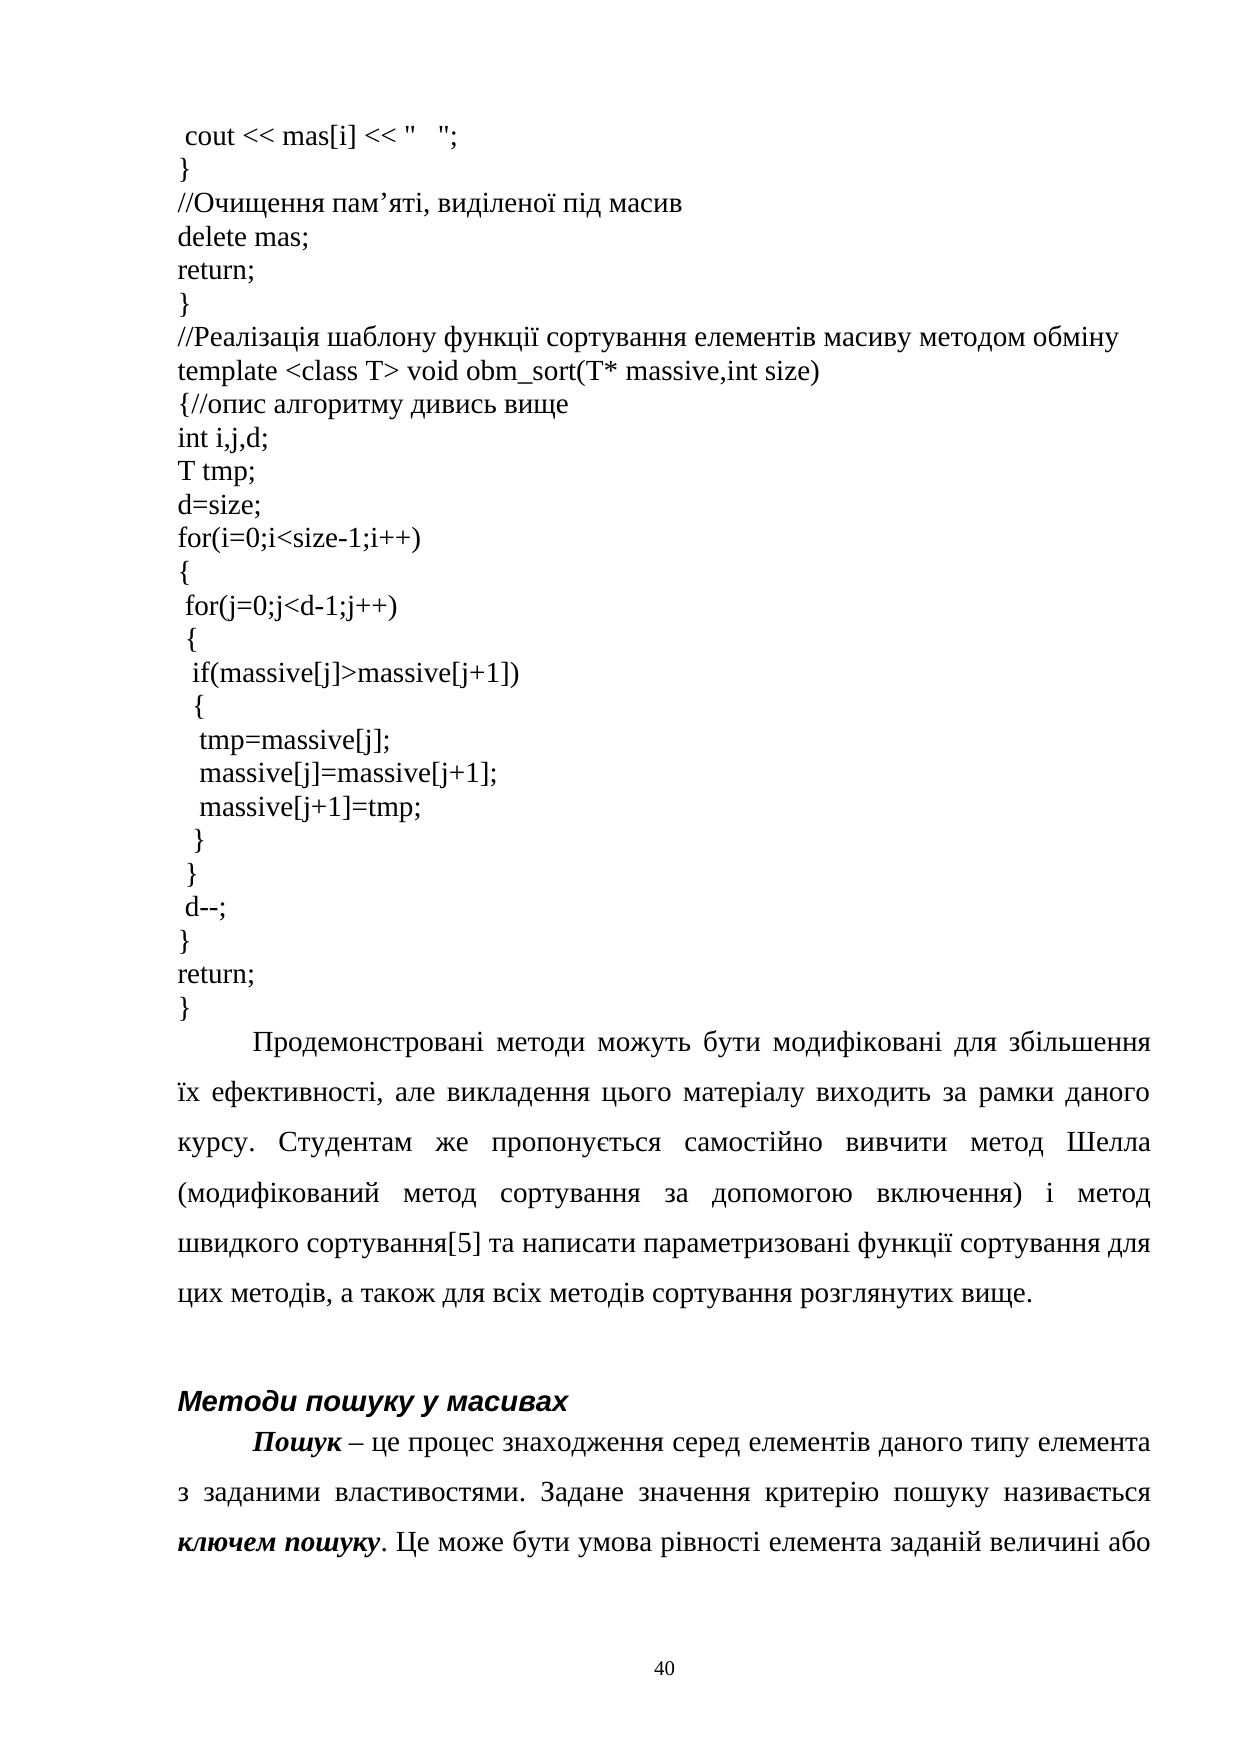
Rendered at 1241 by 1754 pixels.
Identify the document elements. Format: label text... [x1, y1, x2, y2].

text } [177, 990, 1152, 1024]
text massive[j]=massive[j+1]; [177, 755, 1152, 789]
text Пошук – це процес знаходження серед елементів даного типу елемента з заданими властивостями. Задане значення критерію пошуку називається ключем пошуку. Це може бути умова рівності елемента заданій величині або [177, 1424, 1152, 1558]
text { [177, 621, 1152, 655]
text } [177, 286, 1152, 319]
text return; [177, 252, 1152, 286]
text tmp=massive[j]; [177, 722, 1152, 755]
text if(massive[j]>massive[j+1]) [177, 655, 1152, 688]
text d=size; [177, 487, 1152, 521]
text } [177, 923, 1152, 957]
text Продемонстровані методи можуть бути модифіковані для збільшення їх ефективності, але викладення цього матеріалу виходить за рамки даного курсу. Студентам же пропонується самостійно вивчити метод Шелла (модифікований метод сортування за допомогою включення) і метод швидкого сортування[5.] та написати параметризовані функції сортування для цих методів, а також для всіх методів сортування розглянутих вище. [177, 1024, 1152, 1309]
text for(i=0;i<size-1;i++) [177, 521, 1152, 554]
text { [177, 688, 1152, 722]
text for(j=0;j<d-1;j++) [177, 588, 1152, 621]
text template <class T> void obm_sort(T* massive,int size) [177, 353, 1152, 386]
text } [177, 856, 1152, 889]
text cout << mas[i] << " "; [177, 118, 1152, 152]
text } [177, 822, 1152, 856]
text //Реалізація шаблону функції сортування елементів масиву методом обміну [177, 319, 1152, 353]
text //Очищення пам’яті, виділеної під масив [177, 185, 1152, 219]
text T tmp; [177, 453, 1152, 487]
text {//опис алгоритму дивись вище [177, 386, 1152, 420]
text int i,j,d; [177, 420, 1152, 453]
text massive[j+1]=tmp; [177, 789, 1152, 822]
subtitle Методи пошуку у масивах [177, 1384, 1152, 1418]
text { [177, 554, 1152, 588]
text delete mas; [177, 219, 1152, 252]
text } [177, 152, 1152, 185]
text d--; [177, 889, 1152, 923]
text return; [177, 957, 1152, 990]
